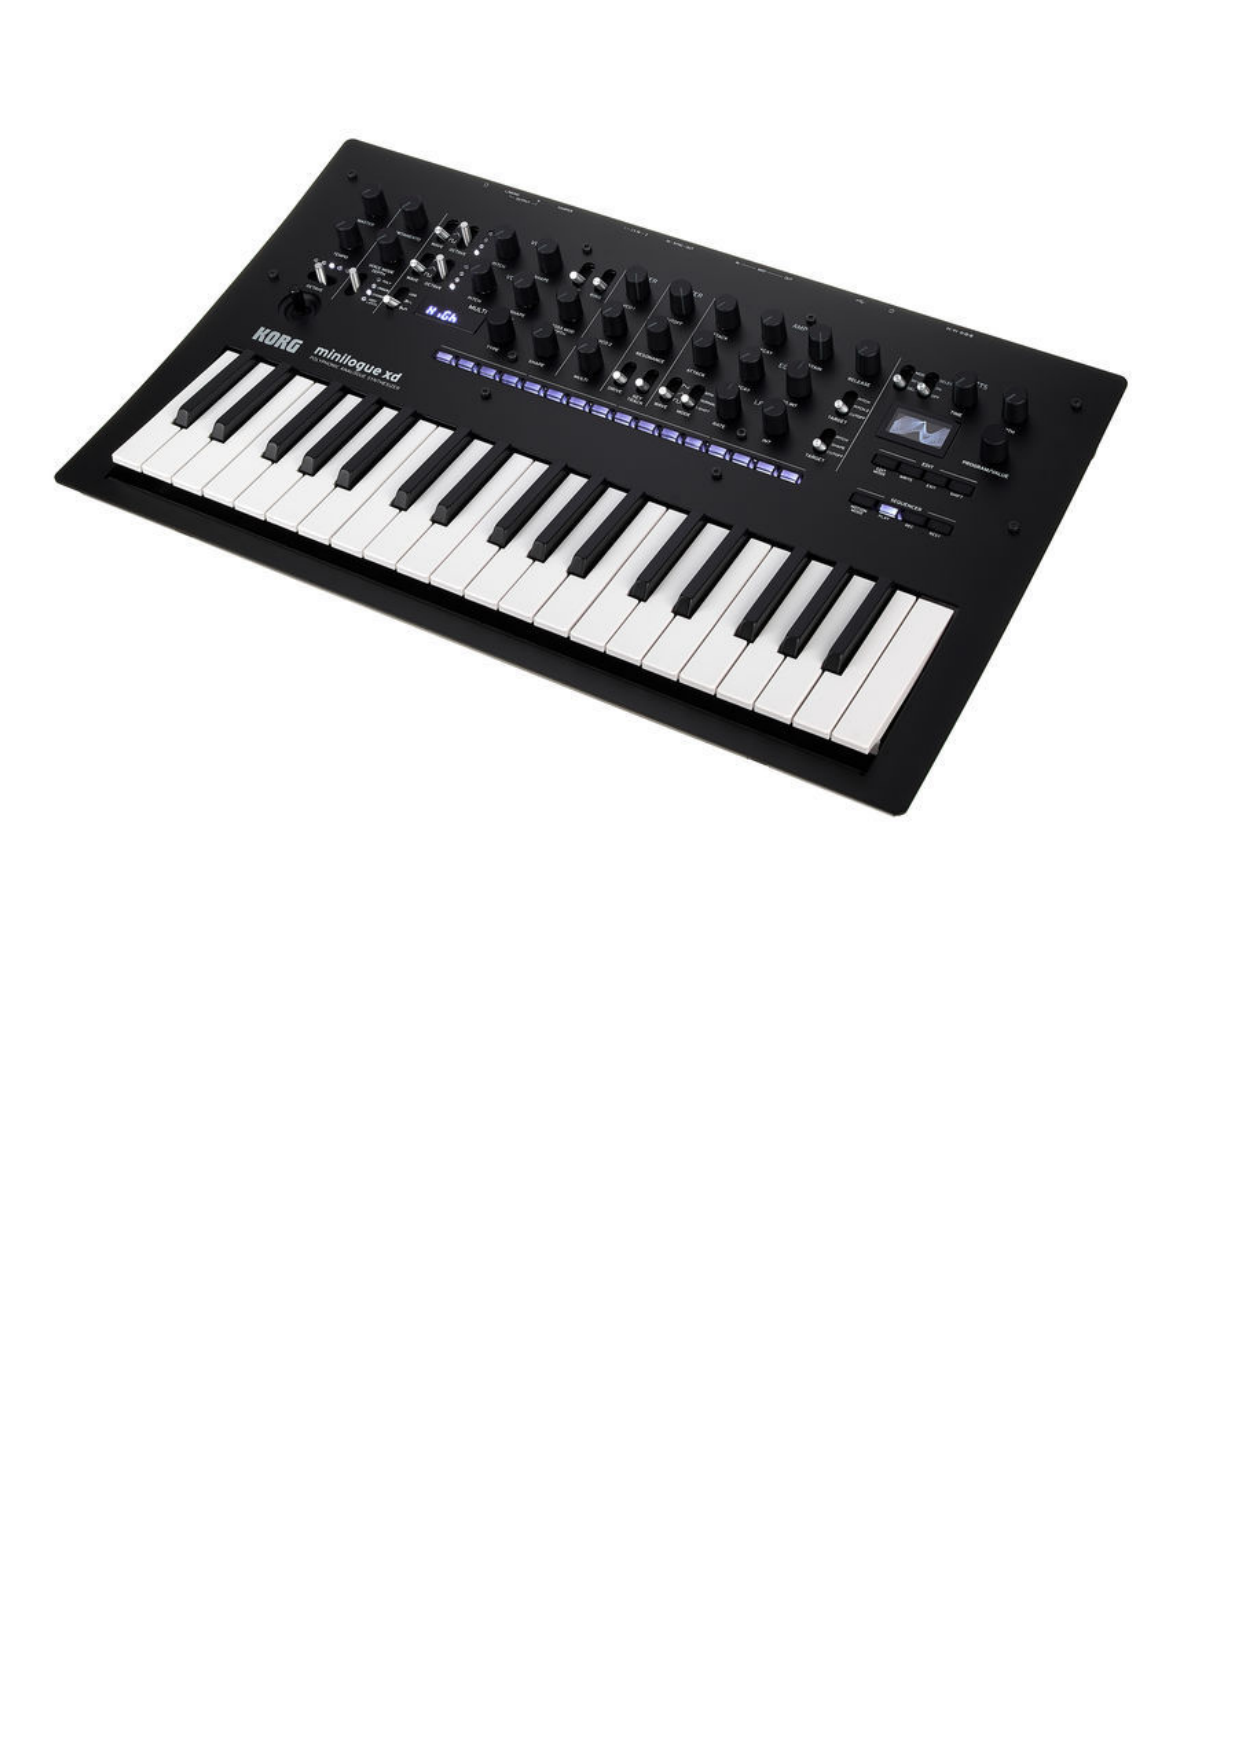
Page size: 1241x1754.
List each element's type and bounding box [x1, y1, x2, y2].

picture [43, 118, 1143, 848]
